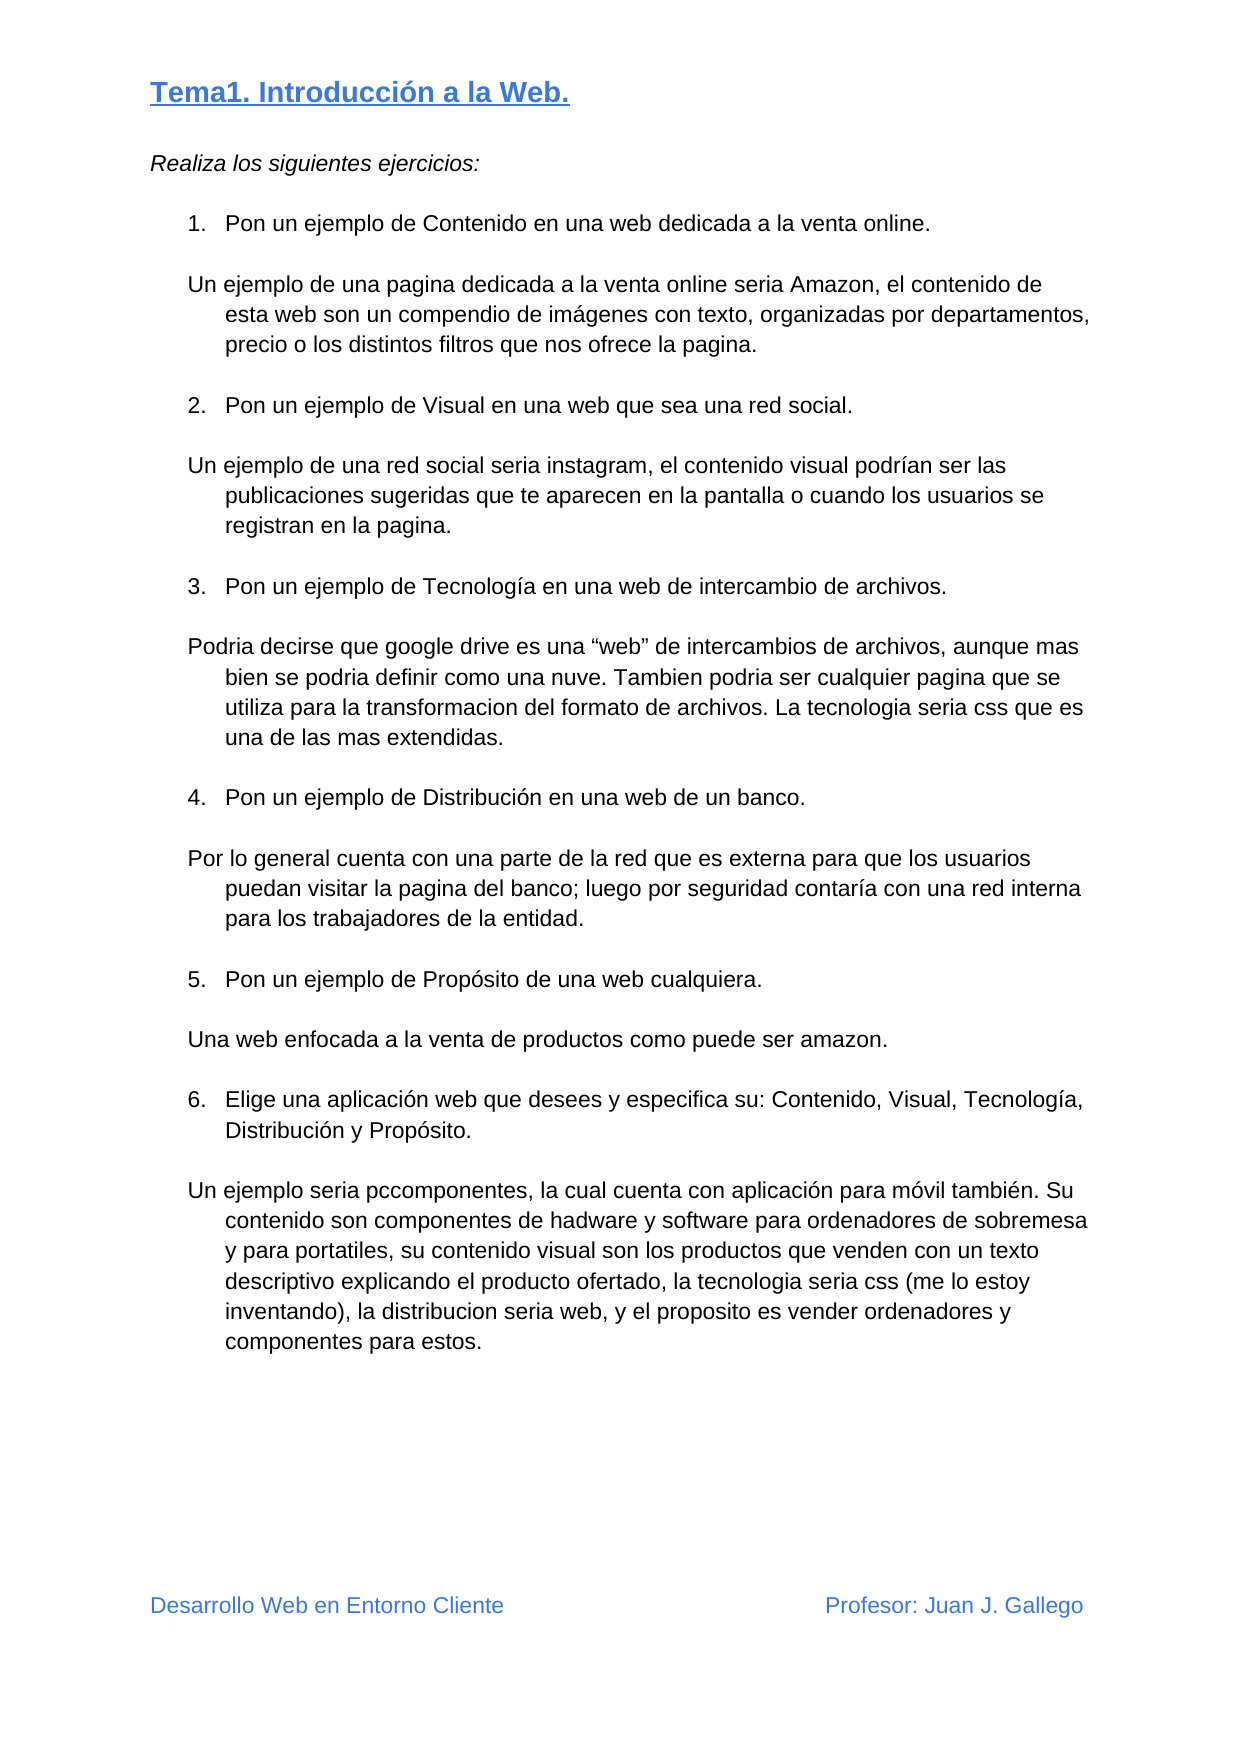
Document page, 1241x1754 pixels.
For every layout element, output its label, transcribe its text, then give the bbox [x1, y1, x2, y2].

list Pon un ejemplo de Distribución en una web de un banco. [187, 784, 1090, 811]
text Podria decirse que google drive es una “web” de intercambios de archivos, aunque mas bien se podria definir como una nuve. Tambien podria ser cualquier pagina que se utiliza para la transformacion del formato de archivos. La tecnologia seria css que es una de las mas extendidas. [187, 633, 1090, 750]
list Pon un ejemplo de Propósito de una web cualquiera. [187, 966, 1090, 992]
list Pon un ejemplo de Tecnología en una web de intercambio de archivos. [187, 573, 1090, 599]
text Por lo general cuenta con una parte de la red que es externa para que los usuarios puedan visitar la pagina del banco; luego por seguridad contaría con una red interna para los trabajadores de la entidad. [187, 845, 1090, 932]
text Realiza los siguientes ejercicios: [150, 150, 1090, 176]
list Elige una aplicación web que desees y especifica su: Contenido, Visual, Tecnología, Distribución y Propósito. [187, 1086, 1090, 1143]
text Un ejemplo de una pagina dedicada a la venta online seria Amazon, el contenido de esta web son un compendio de imágenes con texto, organizadas por departamentos, precio o los distintos filtros que nos ofrece la pagina. [187, 271, 1090, 358]
list Pon un ejemplo de Visual en una web que sea una red social. [187, 392, 1090, 418]
text Una web enfocada a la venta de productos como puede ser amazon. [187, 1026, 1090, 1052]
text Un ejemplo seria pccomponentes, la cual cuenta con aplicación para móvil también. Su contenido son componentes de hadware y software para ordenadores de sobremesa y para portatiles, su contenido visual son los productos que venden con un texto descriptivo explicando el producto ofertado, la tecnologia seria css (me lo estoy inventando), la distribucion seria web, y el proposito es vender ordenadores y componentes para estos. [187, 1177, 1090, 1354]
list Pon un ejemplo de Contenido en una web dedicada a la venta online. [187, 210, 1090, 237]
text Un ejemplo de una red social seria instagram, el contenido visual podrían ser las publicaciones sugeridas que te aparecen en la pantalla o cuando los usuarios se registran en la pagina. [187, 452, 1090, 539]
